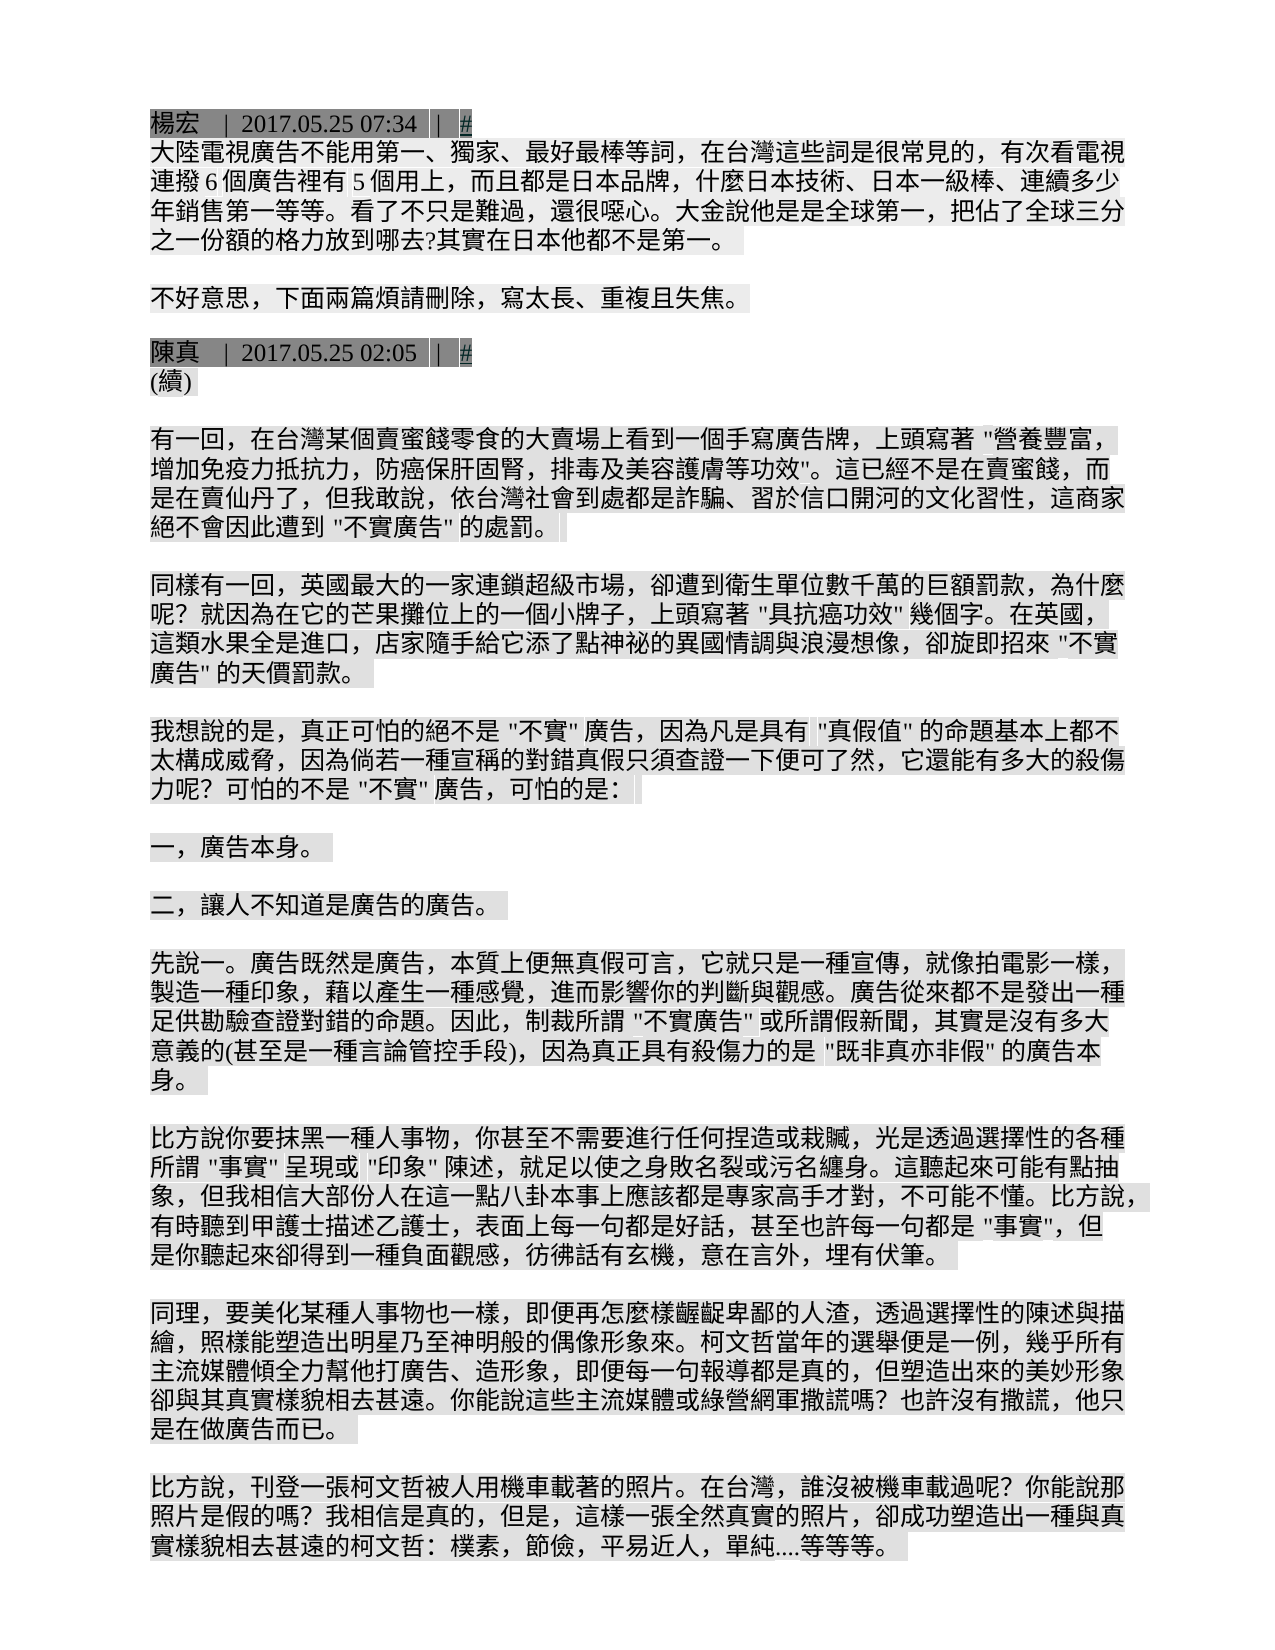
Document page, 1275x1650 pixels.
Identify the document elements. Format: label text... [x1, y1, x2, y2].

text 陳真 | 2017.05.25 02:05 | # [150, 338, 1125, 367]
text (續) 有一回，在台灣某個賣蜜餞零食的大賣場上看到一個手寫廣告牌，上頭寫著 "營養豐富，增加免疫力抵抗力，防癌保肝固腎，排毒及美容護膚等功效"。這已經不是在賣蜜餞，而是在賣仙丹了，但我敢說，依台灣社會到處都是詐騙、習於信口開河的文化習性，這商家絕不會因此遭到 "不實廣告" 的處罰。 同樣有一回，英國最大的一家連鎖超級市場，卻遭到衛生單位數千萬的巨額罰款，為什麼呢？就因為在它的芒果攤位上的一個小牌子，上頭寫著 "具抗癌功效" 幾個字。在英國，這類水果全是進口，店家隨手給它添了點神祕的異國情調與浪漫想像，卻旋即招來 "不實廣告" 的天價罰款。 我想說的是，真正可怕的絕不是 "不實" 廣告，因為凡是具有 "真假值" 的命題基本上都不太構成威脅，因為倘若一種宣稱的對錯真假只須查證一下便可了然，它還能有多大的殺傷力呢？可怕的不是 "不實" 廣告，可怕的是： 一，廣告本身。 二，讓人不知道是廣告的廣告。 先說一。廣告既然是廣告，本質上便無真假可言，它就只是一種宣傳，就像拍電影一樣，製造一種印象，藉以產生一種感覺，進而影響你的判斷與觀感。廣告從來都不是發出一種足供勘驗查證對錯的命題。因此，制裁所謂 "不實廣告" 或所謂假新聞，其實是沒有多大意義的(甚至是一種言論管控手段)，因為真正具有殺傷力的是 "既非真亦非假" 的廣告本身。 比方說你要抹黑一種人事物，你甚至不需要進行任何捏造或栽贓，光是透過選擇性的各種所謂 "事實" 呈現或 "印象" 陳述，就足以使之身敗名裂或污名纏身。這聽起來可能有點抽象，但我相信大部份人在這一點八卦本事上應該都是專家高手才對，不可能不懂。比方說，有時聽到甲護士描述乙護士，表面上每一句都是好話，甚至也許每一句都是 "事實"，但是你聽起來卻得到一種負面觀感，彷彿話有玄機，意在言外，埋有伏筆。 同理，要美化某種人事物也一樣，即便再怎麼樣齷齪卑鄙的人渣，透過選擇性的陳述與描繪，照樣能塑造出明星乃至神明般的偶像形象來。柯文哲當年的選舉便是一例，幾乎所有主流媒體傾全力幫他打廣告、造形象，即便每一句報導都是真的，但塑造出來的美妙形象卻與其真實樣貌相去甚遠。你能說這些主流媒體或綠營網軍撒謊嗎？也許沒有撒謊，他只是在做廣告而已。 比方說，刊登一張柯文哲被人用機車載著的照片。在台灣，誰沒被機車載過呢？你能說那照片是假的嗎？我相信是真的，但是，這樣一張全然真實的照片，卻成功塑造出一種與真實樣貌相去甚遠的柯文哲：樸素，節儉，平易近人，單純....等等等。 在這同時，卻 "揭發"(請注意這兩個字) 連勝文品酒的事，一瓶酒據說要價上萬元。我相信這應該也是 "事實"，但這所謂 "事實" 卻成功地徹底抹黑了連勝文：低能，奢侈，浮華，權貴...等等等。 這就如同他爸爸連戰二十多前的 "不幸" 遭遇。那時連戰擔任行政院長，有一天去某個地方視察，因為行程耽擱太久，接下來另有其它行程必須趕路，根本沒時間吃飯了，於是原本準備用餐的那家餐廳就把已經弄好的飯菜打包成便當，供連戰及隨行人員帶走在車上吃，以便節省趕路與用餐時間。所謂 "五百元的權貴便當" 的故事就是這樣被塑造出來的，民進黨當年就靠著一路追打這件事，成功地把連戰塑造成一個奢靡浮華低能不知民間疾苦的政治人渣。但是連戰是這樣的人嗎？當然不是。這就是廣告厲害之處。 更厲害的不僅僅是廣告本身，而是你根本不知道它是廣告，你還以為它是一種事實報導呢。它或許含有一定的事實基礎，但它依然是一種廣告。 我並非說某些報導是一種純粹的事實，而另一些報導則是包藏禍心的廣告，絕無此意，我還不至於這麼 "單純"。我要說的是，包括巴勒網以及你我所寫的每個字，事實也好，謊言也罷，全是廣告。"真實"(reality)就像一幅畫，我們不可能 "說出" 任何一幅畫的所有事實細節，我們只能透過各種事實性的陳述與印象描繪，儘可能 "逼近真實"。我們對於語言與真實所能展現的最高德行約莫如此。 重點是，同樣都是廣告，意義大不同。一個企圖扭曲真實，歪曲真相，一個卻努力用詩一般的語言儘可能傳遞有關 "真實" 的多樣性與真實性(authenticity)。 當然，以上所述只是千百之一，語言花樣與詐術還多著呢。比方說，我哪需要講什麼真實不真實或廣告不廣告，我光是每天餵你一大堆破破碎碎毫無意義的垃圾資訊，讓你又哭又笑，一下對路人甲生氣，一下對路人乙傾心愛慕，你腦子很快就會壞了。 或是比方說，我根本就是把某些東西給當成空氣，完全忽而略之，那麼，即便再輝煌巨大深具意義的事，它事實上也就等於不存在了，就像大衛魔術一樣，消失於眾人視線之外。相反地，我只要一味突顯某些哪怕是根本毫無營養毫無意義的渣渣廢物，它卻會像什麼重要思想或偉大人事物似的，深植眾人之心。 花樣繁多，根本講不完。達摩東來，說要找一個不受人惑的人。語言花樣繁雜細膩，就像個天羅地網，想 "不受人惑"，實非易事。 [150, 367, 1125, 1561]
text 楊宏 | 2017.05.25 07:34 | # [150, 109, 1125, 138]
text 大陸電視廣告不能用第一、獨家、最好最棒等詞，在台灣這些詞是很常見的，有次看電視連撥6個廣告裡有5個用上，而且都是日本品牌，什麼日本技術、日本一級棒、連續多少年銷售第一等等。看了不只是難過，還很噁心。大金說他是是全球第一，把佔了全球三分之一份額的格力放到哪去?其實在日本他都不是第一。 不好意思，下面兩篇煩請刪除，寫太長、重複且失焦。 [150, 138, 1125, 313]
